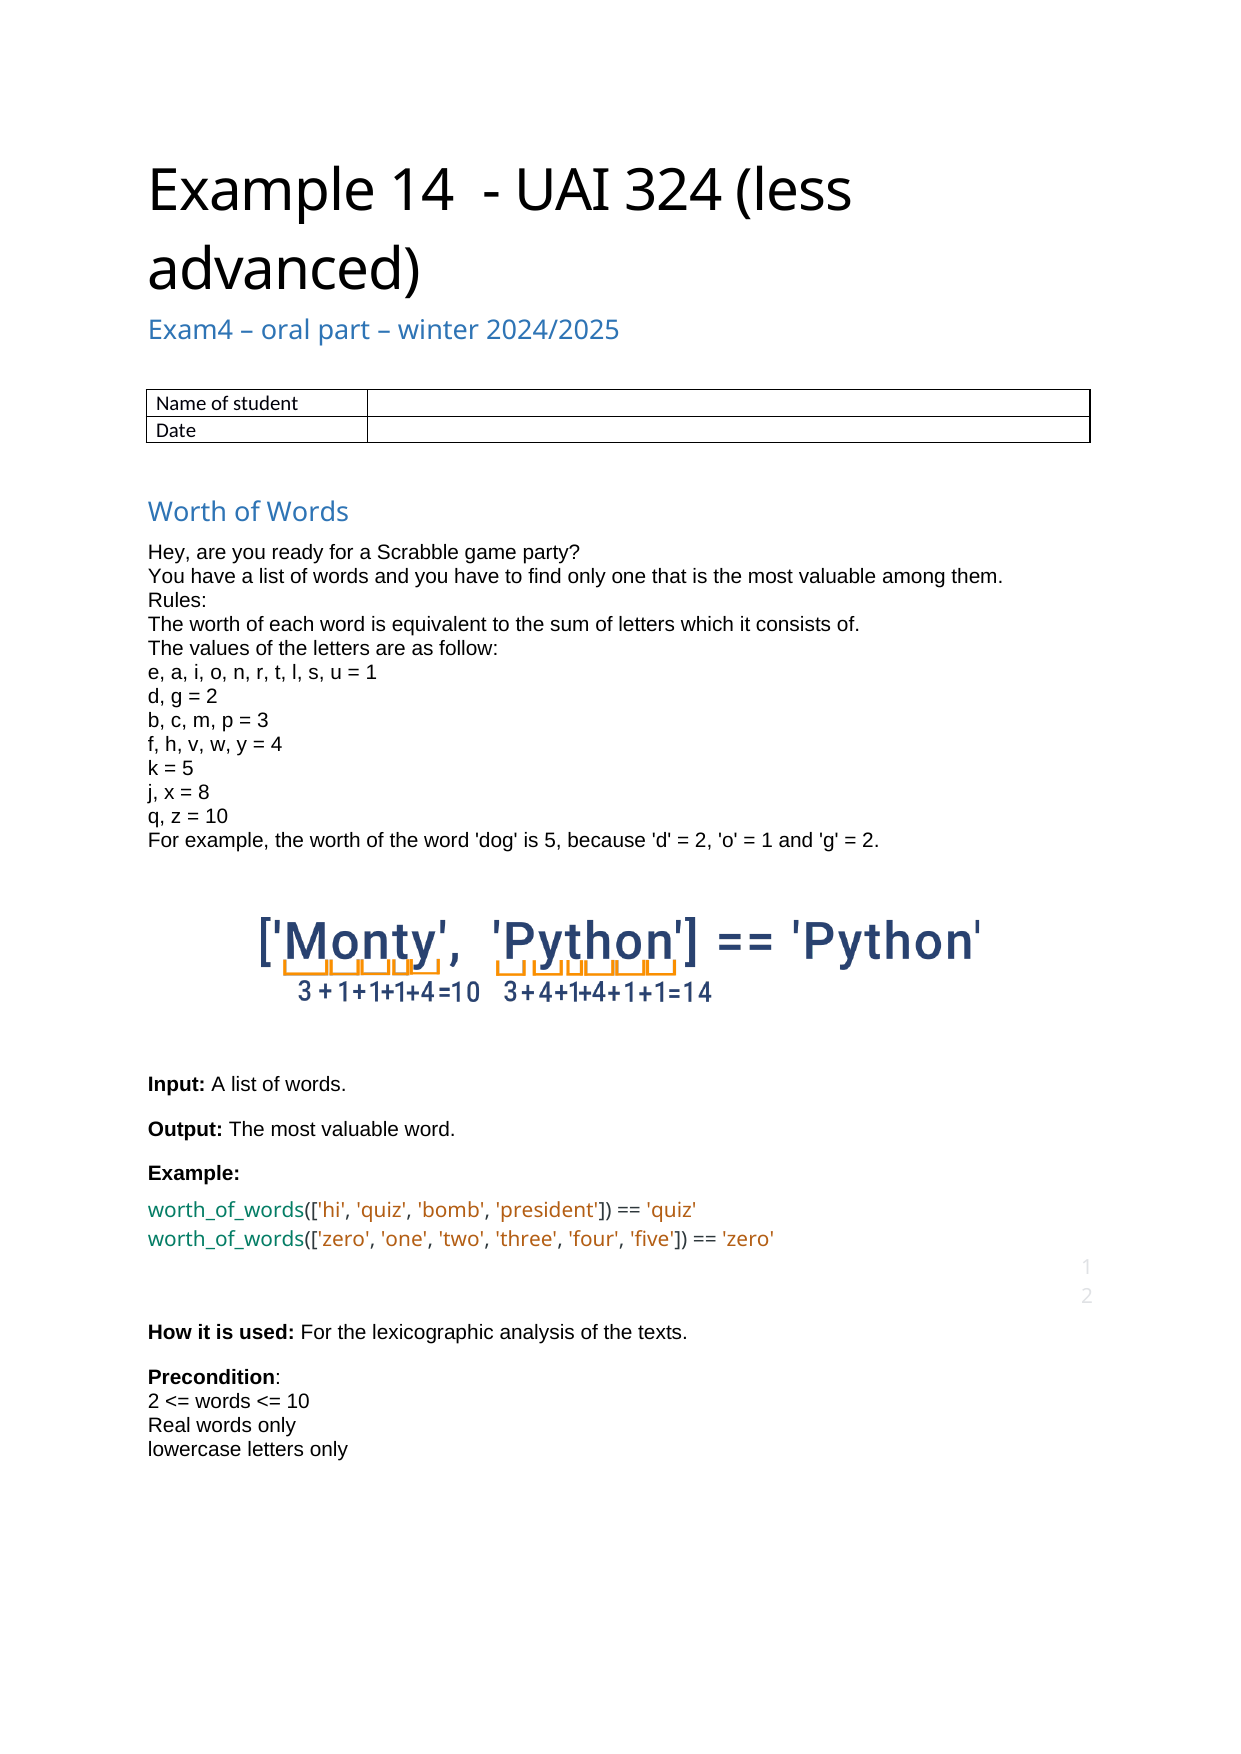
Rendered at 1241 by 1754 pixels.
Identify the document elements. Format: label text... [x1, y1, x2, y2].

text worth_of_words(['hi', 'quiz', 'bomb', 'president']) == 'quiz' [148, 1196, 1093, 1224]
table_cell Date [147, 417, 156, 442]
subtitle Worth of Words [148, 492, 1093, 529]
text Output: The most valuable word. [148, 1116, 1093, 1140]
table_cell [1079, 417, 1089, 442]
text Example: [148, 1161, 1093, 1185]
table_header [1079, 390, 1089, 416]
table_cell Date [356, 417, 367, 442]
text Precondition: 2 <= words <= 10 Real words only lowercase letters only [148, 1364, 1093, 1460]
text Example 14 - UAI 324 (less advanced) [148, 148, 1093, 307]
text Input: A list of words. [148, 1072, 1093, 1096]
subtitle Exam4 – oral part – winter 2024/2025 [148, 311, 1093, 348]
text worth_of_words(['zero', 'one', 'two', 'three', 'four', 'five']) == 'zero' [148, 1224, 1093, 1252]
text How it is used: For the lexicographic analysis of the texts. [148, 1320, 1093, 1344]
text 1 [148, 1252, 1093, 1281]
table_header [368, 390, 377, 416]
text 2 [148, 1281, 1093, 1309]
table_cell [368, 417, 377, 442]
text Hey, are you ready for a Scrabble game party? You have a list of words and you have to find only one that is the most valuable among them. Rules: The worth of each word is equivalent to the sum of letters which it consists of. The values of the letters are as follow: e, a, i, o, n, r, t, l, s, u = 1 d, g = 2 b, c, m, p = 3 f, h, v, w, y = 4 k = 5 j, x = 8 q, z = 10 For example, the worth of the word 'dog' is 5, because 'd' = 2, 'o' = 1 and 'g' = 2. [148, 540, 1093, 851]
